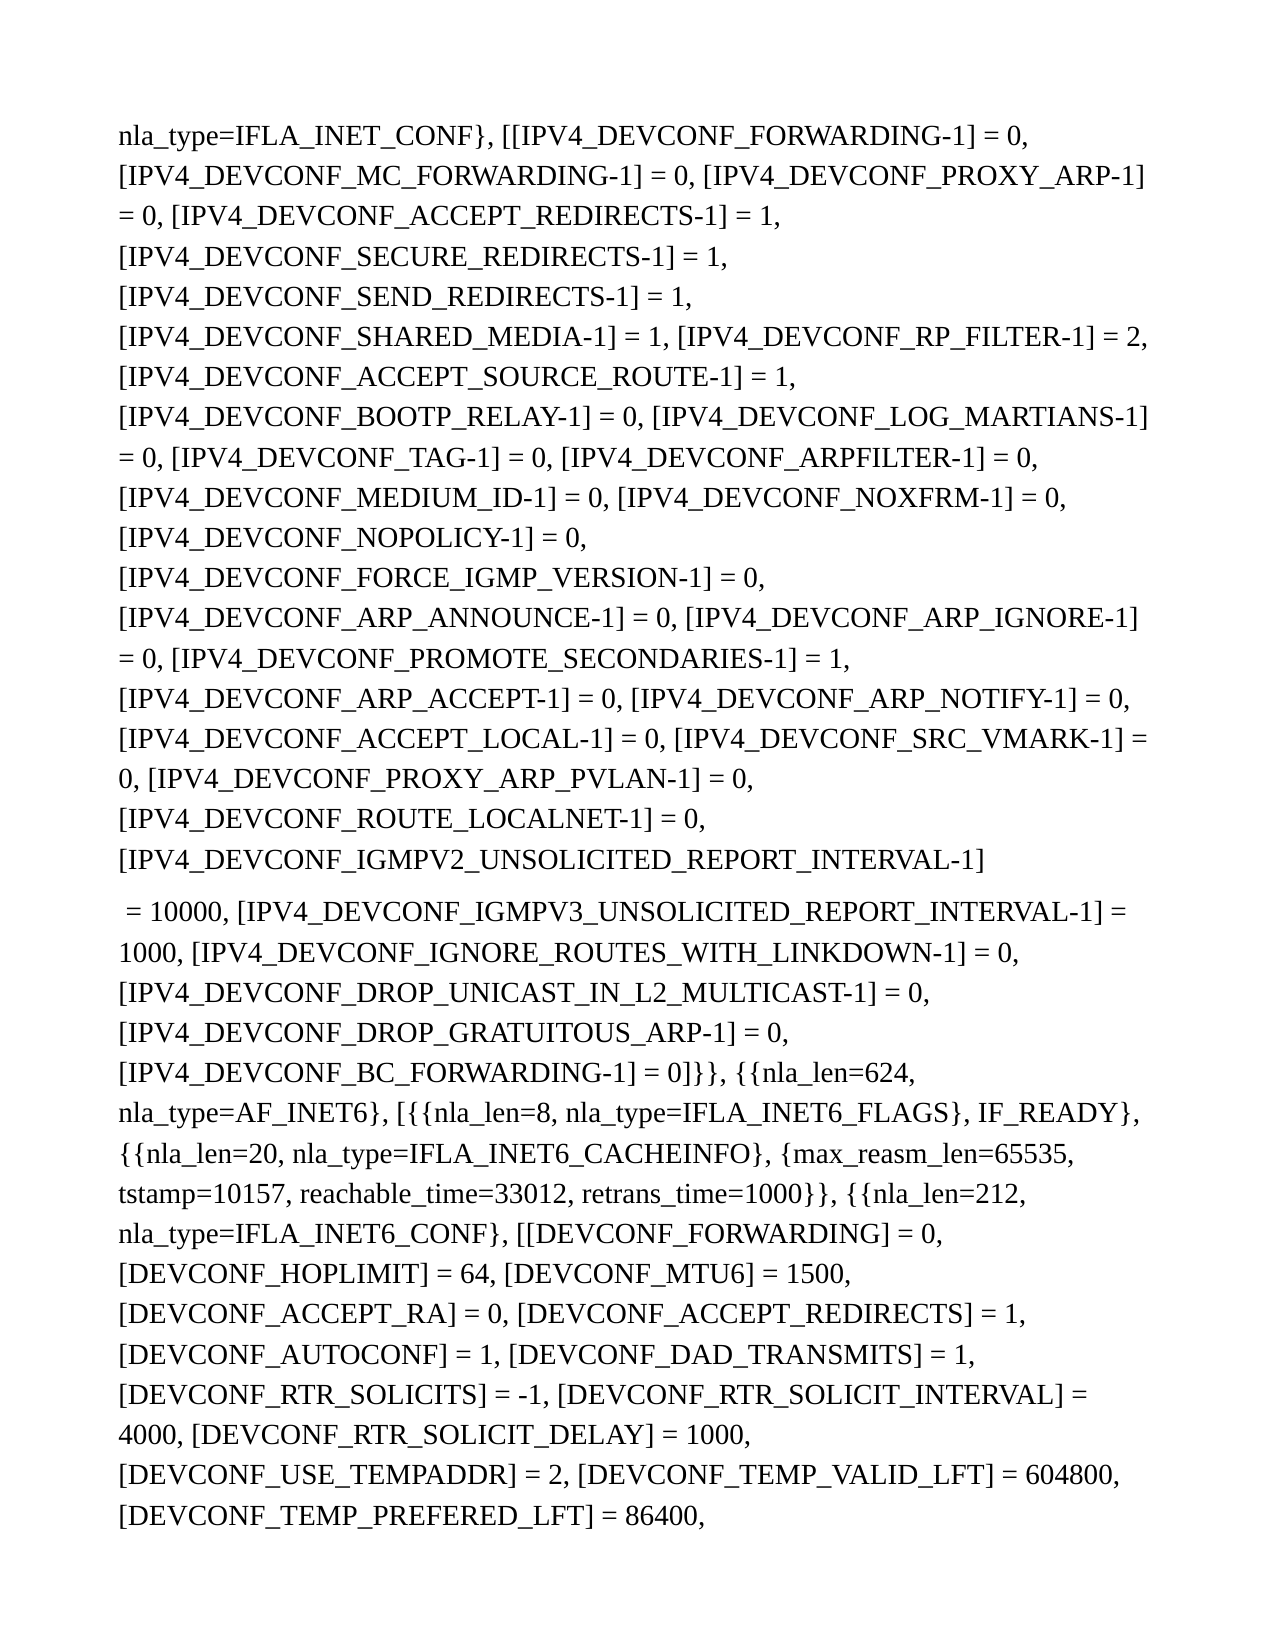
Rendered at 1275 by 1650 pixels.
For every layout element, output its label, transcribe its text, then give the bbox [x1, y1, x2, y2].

text nla_type=IFLA_INET_CONF}, [[IPV4_DEVCONF_FORWARDING-1] = 0, [IPV4_DEVCONF_MC_FORWARDING-1] = 0, [IPV4_DEVCONF_PROXY_ARP-1] = 0, [IPV4_DEVCONF_ACCEPT_REDIRECTS-1] = 1, [IPV4_DEVCONF_SECURE_REDIRECTS-1] = 1, [IPV4_DEVCONF_SEND_REDIRECTS-1] = 1, [IPV4_DEVCONF_SHARED_MEDIA-1] = 1, [IPV4_DEVCONF_RP_FILTER-1] = 2, [IPV4_DEVCONF_ACCEPT_SOURCE_ROUTE-1] = 1, [IPV4_DEVCONF_BOOTP_RELAY-1] = 0, [IPV4_DEVCONF_LOG_MARTIANS-1] = 0, [IPV4_DEVCONF_TAG-1] = 0, [IPV4_DEVCONF_ARPFILTER-1] = 0, [IPV4_DEVCONF_MEDIUM_ID-1] = 0, [IPV4_DEVCONF_NOXFRM-1] = 0, [IPV4_DEVCONF_NOPOLICY-1] = 0, [IPV4_DEVCONF_FORCE_IGMP_VERSION-1] = 0, [IPV4_DEVCONF_ARP_ANNOUNCE-1] = 0, [IPV4_DEVCONF_ARP_IGNORE-1] = 0, [IPV4_DEVCONF_PROMOTE_SECONDARIES-1] = 1, [IPV4_DEVCONF_ARP_ACCEPT-1] = 0, [IPV4_DEVCONF_ARP_NOTIFY-1] = 0, [IPV4_DEVCONF_ACCEPT_LOCAL-1] = 0, [IPV4_DEVCONF_SRC_VMARK-1] = 0, [IPV4_DEVCONF_PROXY_ARP_PVLAN-1] = 0, [IPV4_DEVCONF_ROUTE_LOCALNET-1] = 0, [IPV4_DEVCONF_IGMPV2_UNSOLICITED_REPORT_INTERVAL-1] [118, 118, 1157, 875]
text = 10000, [IPV4_DEVCONF_IGMPV3_UNSOLICITED_REPORT_INTERVAL-1] = 1000, [IPV4_DEVCONF_IGNORE_ROUTES_WITH_LINKDOWN-1] = 0, [IPV4_DEVCONF_DROP_UNICAST_IN_L2_MULTICAST-1] = 0, [IPV4_DEVCONF_DROP_GRATUITOUS_ARP-1] = 0, [IPV4_DEVCONF_BC_FORWARDING-1] = 0]}}, {{nla_len=624, nla_type=AF_INET6}, [{{nla_len=8, nla_type=IFLA_INET6_FLAGS}, IF_READY}, {{nla_len=20, nla_type=IFLA_INET6_CACHEINFO}, {max_reasm_len=65535, tstamp=10157, reachable_time=33012, retrans_time=1000}}, {{nla_len=212, nla_type=IFLA_INET6_CONF}, [[DEVCONF_FORWARDING] = 0, [DEVCONF_HOPLIMIT] = 64, [DEVCONF_MTU6] = 1500, [DEVCONF_ACCEPT_RA] = 0, [DEVCONF_ACCEPT_REDIRECTS] = 1, [DEVCONF_AUTOCONF] = 1, [DEVCONF_DAD_TRANSMITS] = 1, [DEVCONF_RTR_SOLICITS] = -1, [DEVCONF_RTR_SOLICIT_INTERVAL] = 4000, [DEVCONF_RTR_SOLICIT_DELAY] = 1000, [DEVCONF_USE_TEMPADDR] = 2, [DEVCONF_TEMP_VALID_LFT] = 604800, [DEVCONF_TEMP_PREFERED_LFT] = 86400, [118, 894, 1157, 1531]
